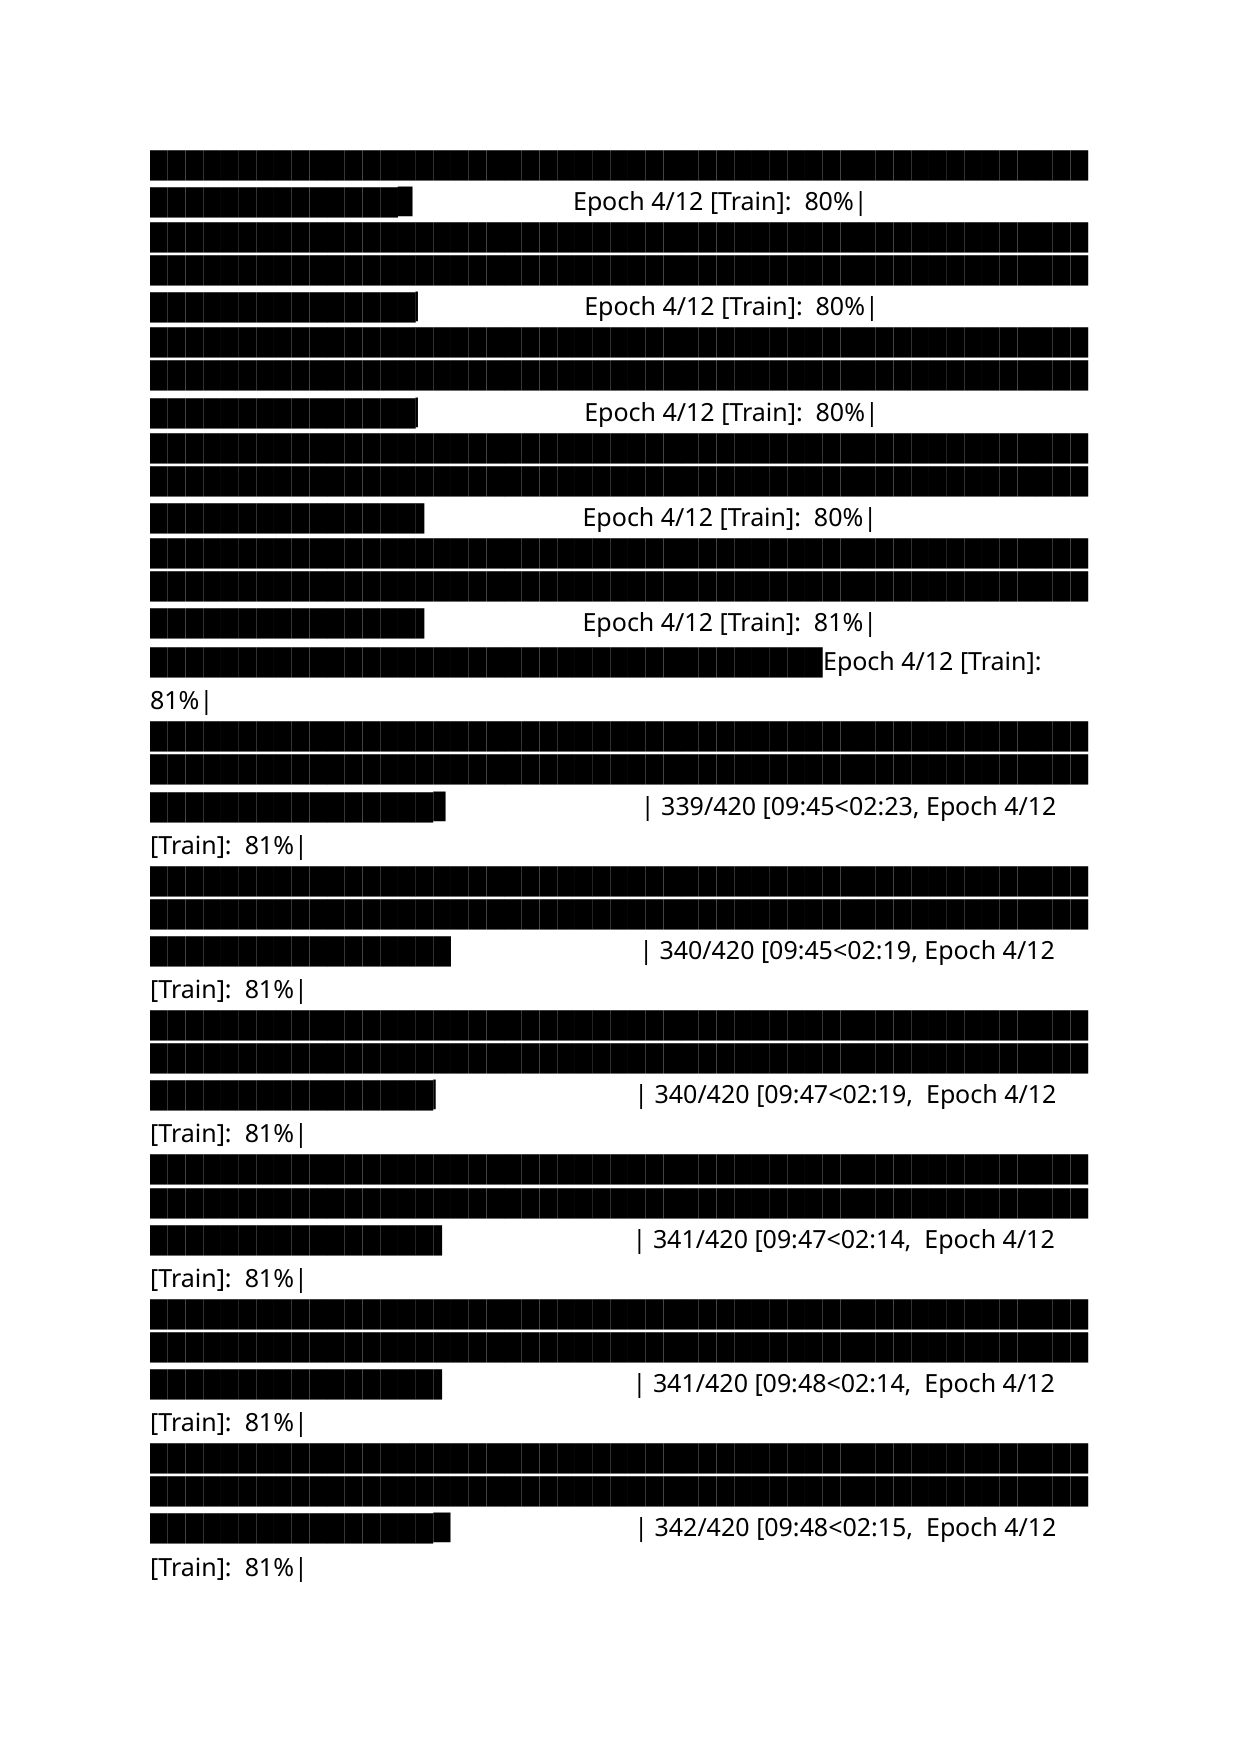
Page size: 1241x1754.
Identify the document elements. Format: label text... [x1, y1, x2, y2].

text ███████████████████████████████████████████████████████████████████▊ Epoch 4/12 [Train]: 80%|█████████████████████████████████████████████████████████████████████████████████████████████████████████████████████████▏ Epoch 4/12 [Train]: 80%|█████████████████████████████████████████████████████████████████████████████████████████████████████████████████████████▏ Epoch 4/12 [Train]: 80%|█████████████████████████████████████████████████████████████████████████████████████████████████████████████████████████▌ Epoch 4/12 [Train]: 80%|█████████████████████████████████████████████████████████████████████████████████████████████████████████████████████████▌ Epoch 4/12 [Train]: 81%|██████████████████████████████████████Epoch 4/12 [Train]: 81%|██████████████████████████████████████████████████████████████████████████████████████████████████████████████████████████▋ | 339/420 [09:45<02:23, Epoch 4/12 [Train]: 81%|███████████████████████████████████████████████████████████████████████████████████████████████████████████████████████████ | 340/420 [09:45<02:19, Epoch 4/12 [Train]: 81%|██████████████████████████████████████████████████████████████████████████████████████████████████████████████████████████▏ | 340/420 [09:47<02:19, Epoch 4/12 [Train]: 81%|██████████████████████████████████████████████████████████████████████████████████████████████████████████████████████████▌ | 341/420 [09:47<02:14, Epoch 4/12 [Train]: 81%|██████████████████████████████████████████████████████████████████████████████████████████████████████████████████████████▌ | 341/420 [09:48<02:14, Epoch 4/12 [Train]: 81%|██████████████████████████████████████████████████████████████████████████████████████████████████████████████████████████▉ | 342/420 [09:48<02:15, Epoch 4/12 [Train]: 81%| [150, 150, 1090, 1583]
